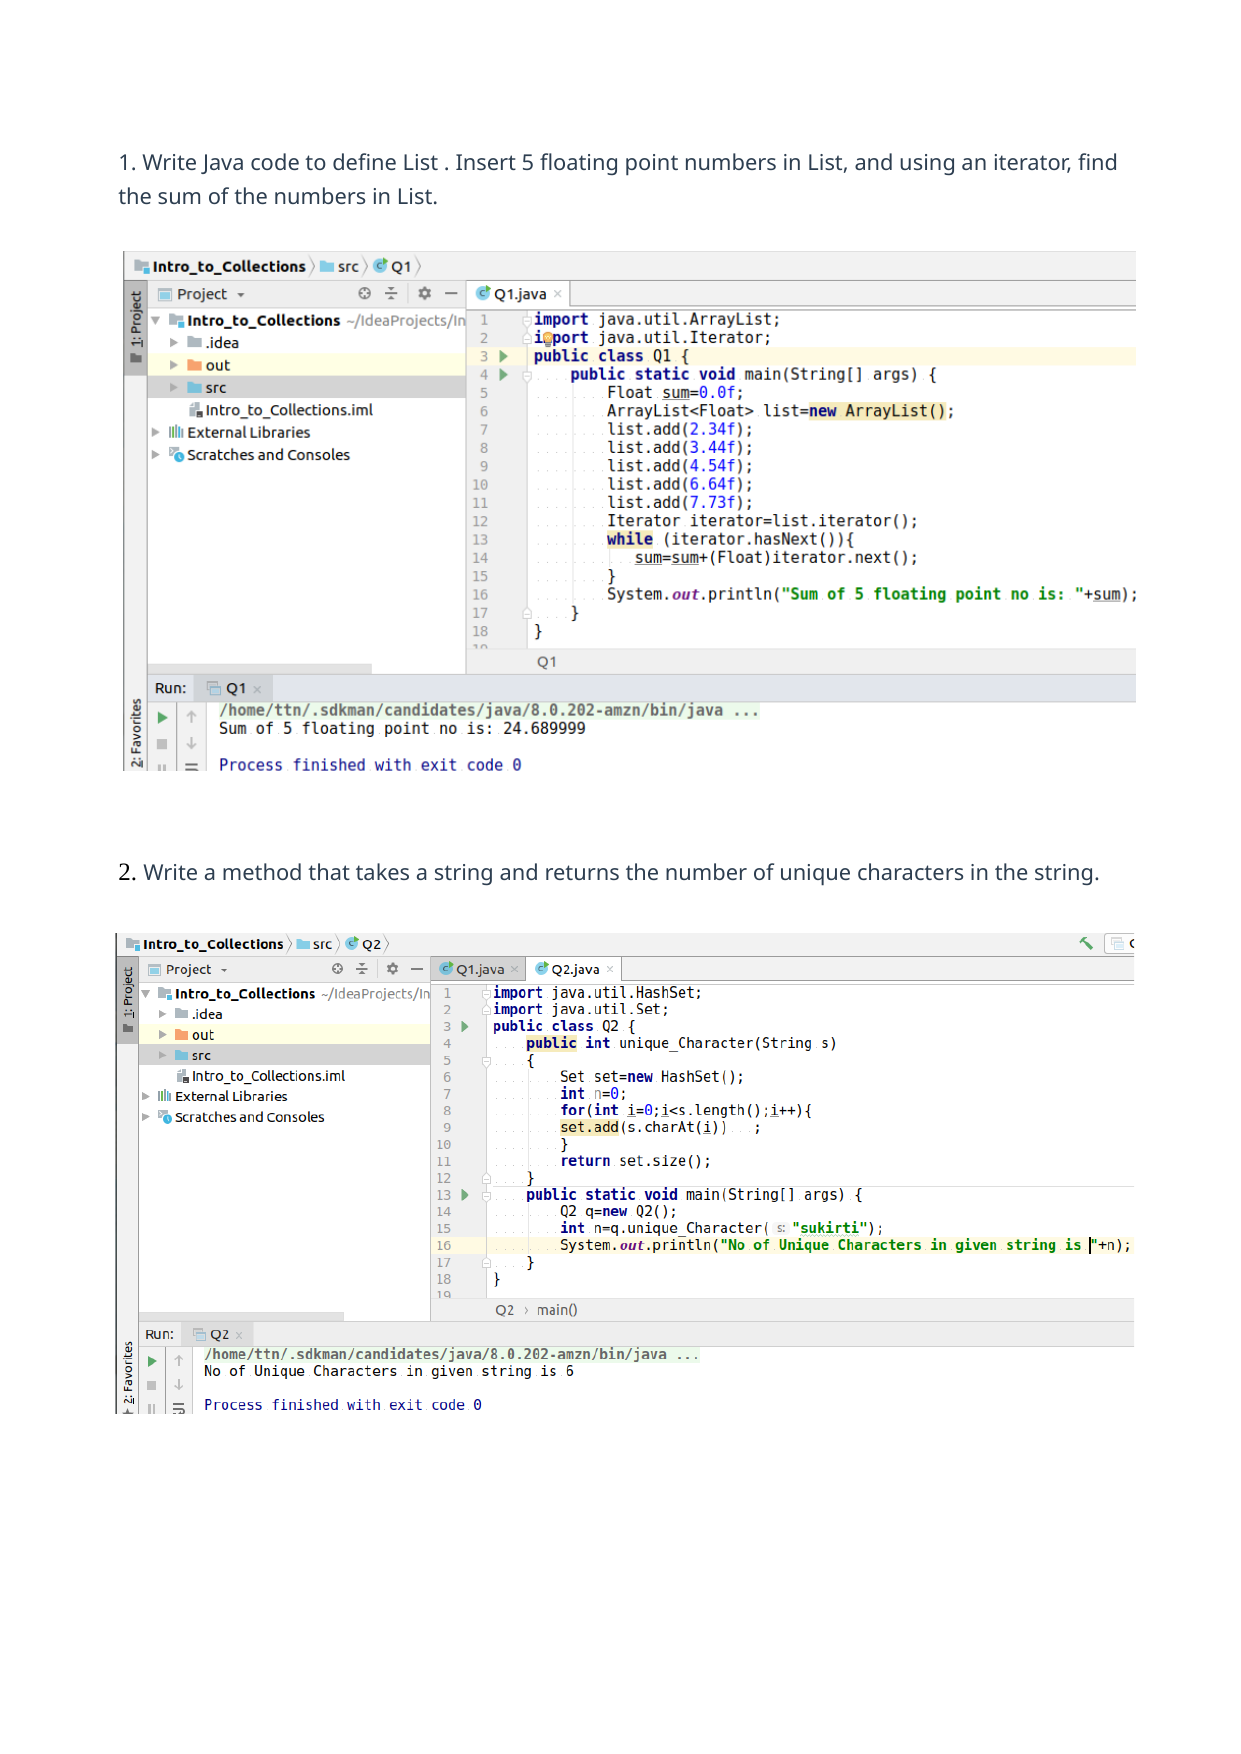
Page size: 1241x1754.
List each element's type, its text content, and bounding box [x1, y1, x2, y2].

text 2. Write a method that takes a string and returns the number of unique characters in the string. [118, 857, 1122, 887]
picture [123, 251, 1136, 771]
text 1. Write Java code to define List . Insert 5 floating point numbers in List, and using an iterator, find the sum of the numbers in List. [118, 147, 1122, 211]
picture [115, 933, 1135, 1414]
